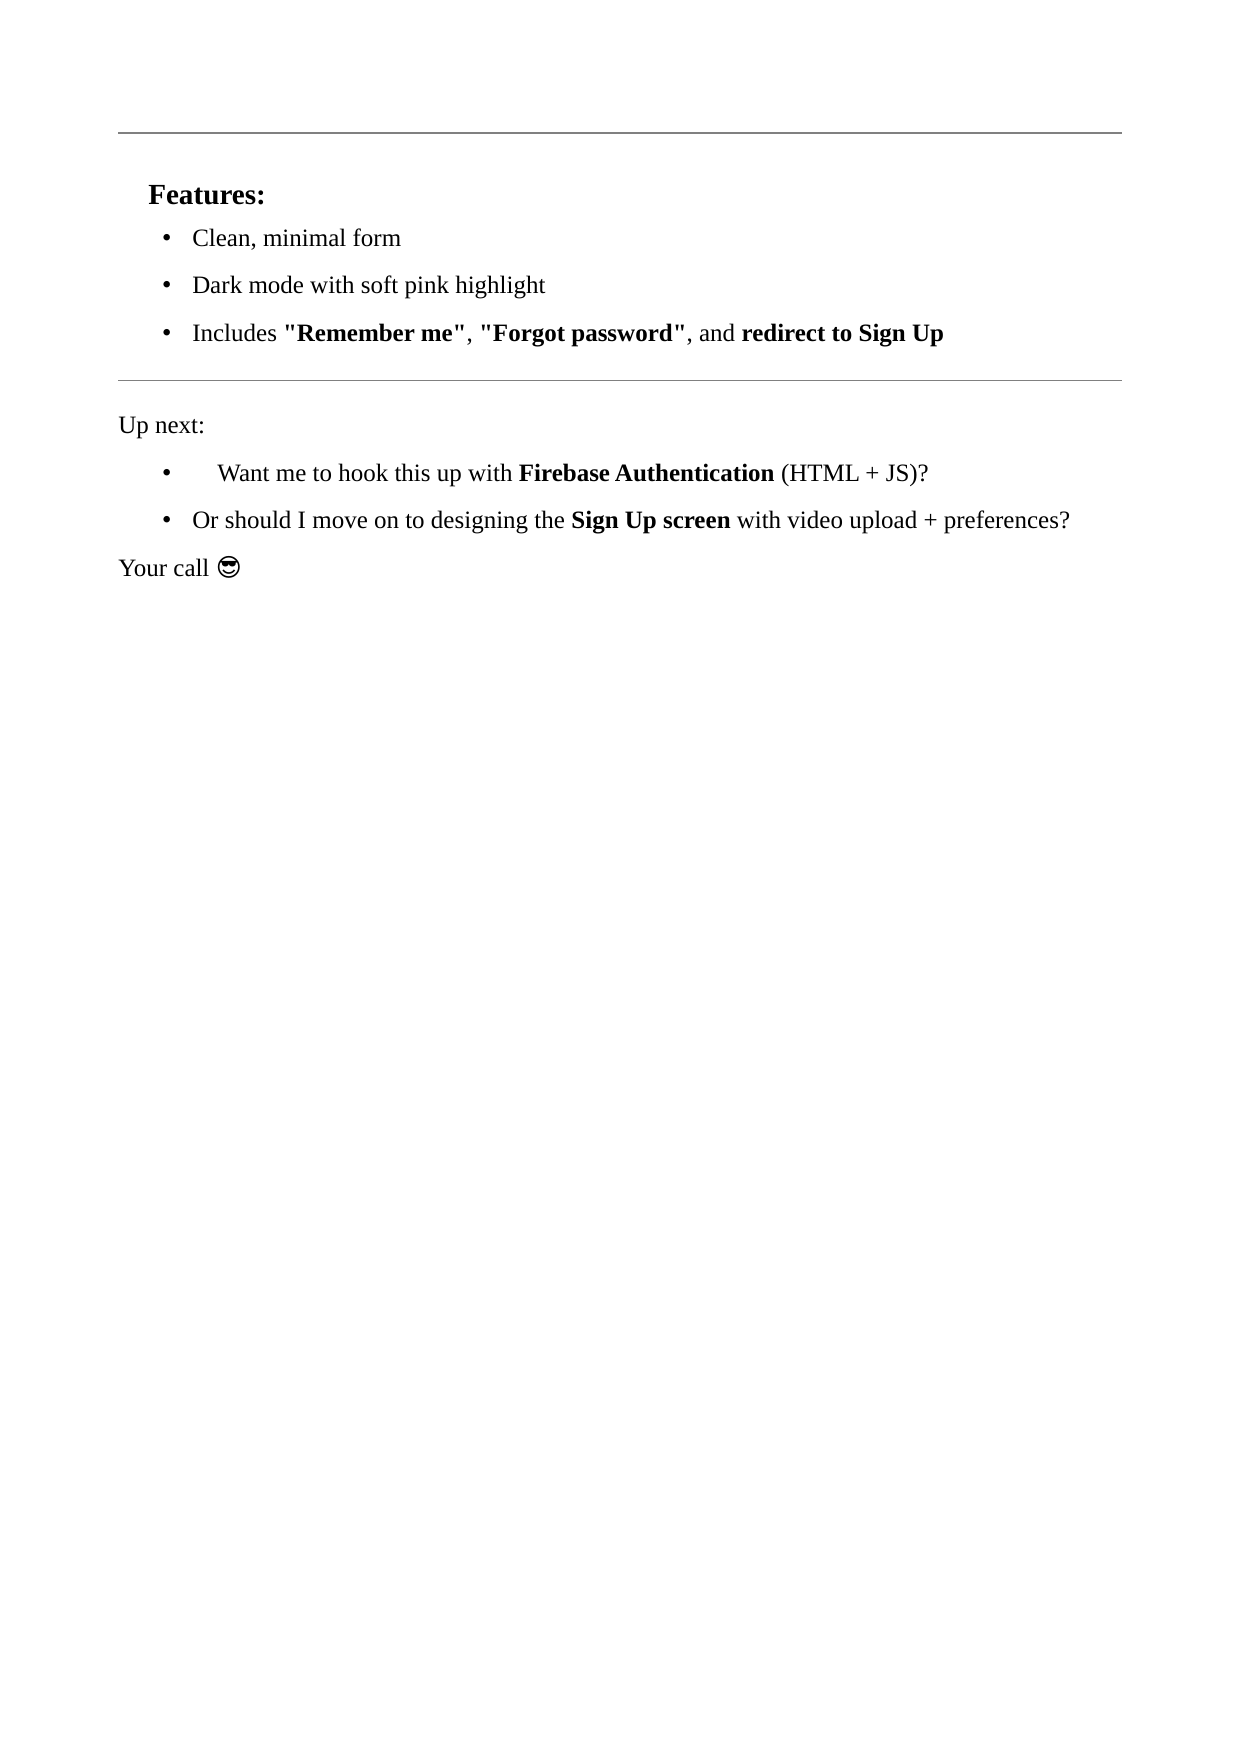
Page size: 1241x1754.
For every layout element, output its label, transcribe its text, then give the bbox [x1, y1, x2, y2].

subtitle ✅ Features: [118, 177, 1122, 211]
list Or should I move on to designing the Sign Up screen with video upload + preferences? [162, 505, 1122, 534]
list Dark mode with soft pink highlight [162, 271, 1122, 299]
text Your call 😎 [118, 553, 1122, 582]
list Clean, minimal form [162, 223, 1122, 252]
list 🔄 Want me to hook this up with Firebase Authentication (HTML + JS)? [162, 458, 1122, 486]
text Up next: [118, 410, 1122, 439]
list Includes "Remember me", "Forgot password", and redirect to Sign Up [162, 318, 1122, 347]
